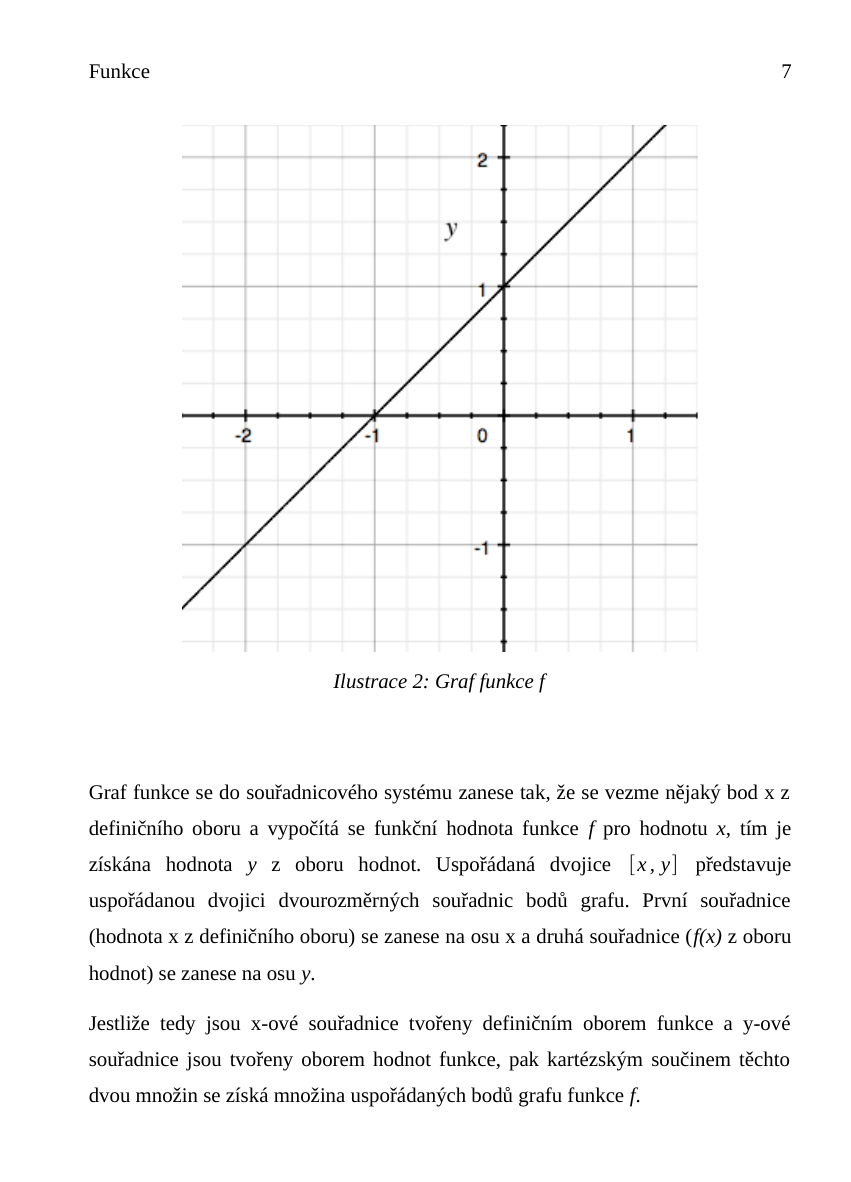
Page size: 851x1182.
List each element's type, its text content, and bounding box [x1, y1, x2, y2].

text Graf funkce se do souřadnicového systému zanese tak, že se vezme nějaký bod x z definičního oboru a vypočítá se funkční hodnota funkce f pro hodnotu x, tím je získána hodnota y z oboru hodnot. Uspořádaná dvojicepředstavuje uspořádanou dvojici dvourozměrných souřadnic bodů grafu. První souřadnice (hodnota x z definičního oboru) se zanese na osu x a druhá souřadnice (f(x) z oboru hodnot) se zanese na osu y. [88, 780, 791, 984]
text Jestliže tedy jsou x-ové souřadnice tvořeny definičním oborem funkce a y-ové souřadnice jsou tvořeny oborem hodnot funkce, pak kartézským součinem těchto dvou množin se získá množina uspořádaných bodů grafu funkce f. [88, 1011, 791, 1107]
text Ilustrace 2: Graf funkce f [182, 652, 698, 693]
picture [182, 125, 698, 652]
